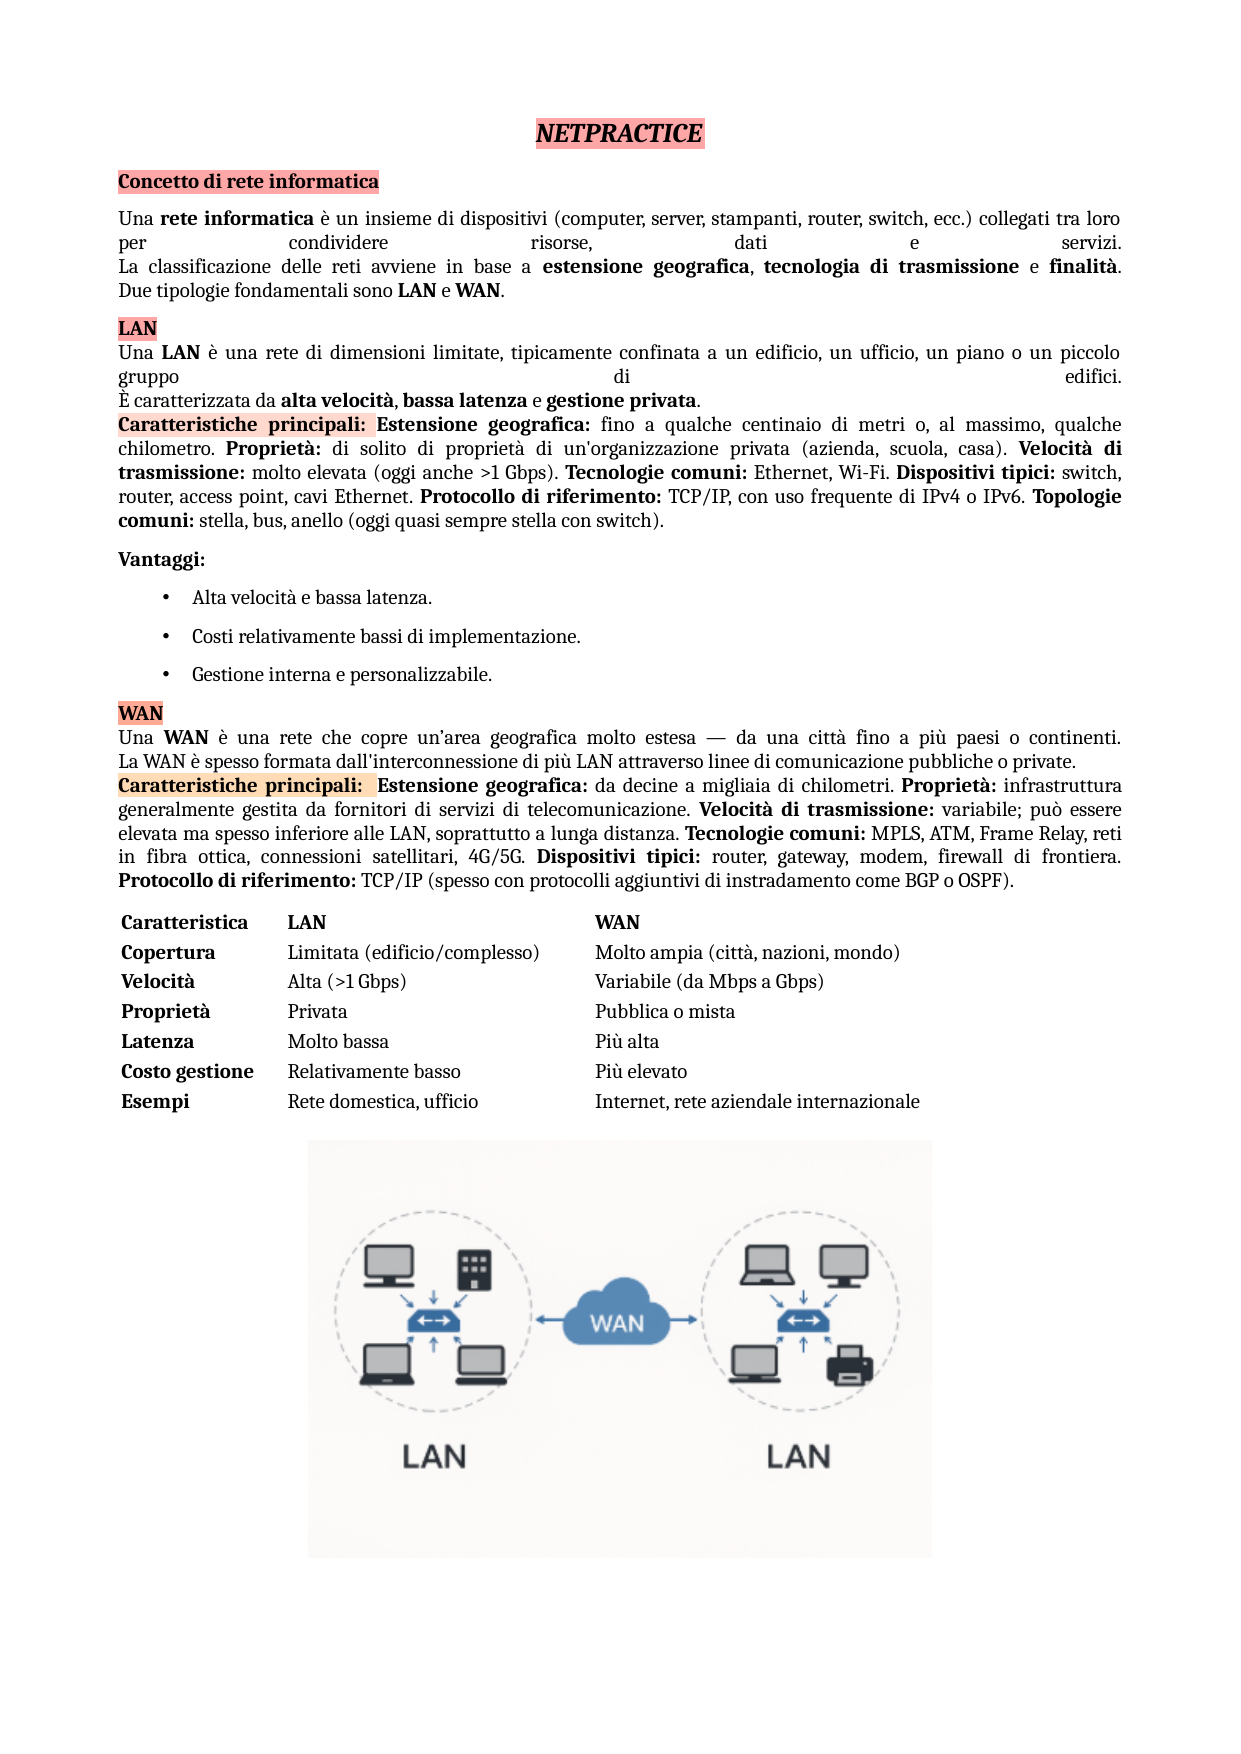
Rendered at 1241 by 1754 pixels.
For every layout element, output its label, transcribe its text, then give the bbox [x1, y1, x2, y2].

table_cell Copertura [118, 938, 284, 967]
subtitle Concetto di rete informatica [118, 170, 1122, 194]
table_cell Esempi [118, 1086, 284, 1116]
list Alta velocità e bassa latenza. [162, 586, 1122, 610]
table_cell Relativamente basso [284, 1057, 592, 1086]
text Caratteristiche principali: Estensione geografica: da decine a migliaia di chilometri. Proprietà: infrastruttura generalmente gestita da fornitori di servizi di telecomunicazione. Velocità di trasmissione: variabile; può essere elevata ma spesso inferiore alle LAN, soprattutto a lunga distanza. Tecnologie comuni: MPLS, ATM, Frame Relay, reti in fibra ottica, connessioni satellitari, 4G/5G. Dispositivi tipici: router, gateway, modem, firewall di frontiera. Protocollo di riferimento: TCP/IP (spesso con protocolli aggiuntivi di instradamento come BGP o OSPF). [118, 773, 1122, 893]
table_cell Costo gestione [118, 1057, 284, 1086]
text Una WAN è una rete che copre un’area geografica molto estesa — da una città fino a più paesi o continenti. La WAN è spesso formata dall'interconnessione di più LAN attraverso linee di comunicazione pubbliche o private. [118, 725, 1122, 773]
text Una rete informatica è un insieme di dispositivi (computer, server, stampanti, router, switch, ecc.) collegati tra loro per condividere risorse, dati e servizi. La classificazione delle reti avviene in base a estensione geografica, tecnologia di trasmissione e finalità. Due tipologie fondamentali sono LAN e WAN. [118, 207, 1122, 302]
text Vantaggi: [118, 547, 1122, 571]
table_cell Proprietà [118, 997, 284, 1027]
table_cell Privata [284, 997, 592, 1027]
picture [307, 1140, 933, 1558]
table_cell Più alta [592, 1027, 984, 1057]
table_cell Velocità [118, 967, 284, 997]
table_cell Latenza [118, 1027, 284, 1057]
table_cell Variabile (da Mbps a Gbps) [592, 967, 984, 997]
text Una LAN è una rete di dimensioni limitate, tipicamente confinata a un edificio, un ufficio, un piano o un piccolo gruppo di edifici. È caratterizzata da alta velocità, bassa latenza e gestione privata. [118, 341, 1122, 413]
list Gestione interna e personalizzabile. [162, 663, 1122, 687]
table_header LAN [284, 908, 592, 937]
text Caratteristiche principali: Estensione geografica: fino a qualche centinaio di metri o, al massimo, qualche chilometro. Proprietà: di solito di proprietà di un'organizzazione privata (azienda, scuola, casa). Velocità di trasmissione: molto elevata (oggi anche >1 Gbps). Tecnologie comuni: Ethernet, Wi-Fi. Dispositivi tipici: switch, router, access point, cavi Ethernet. Protocollo di riferimento: TCP/IP, con uso frequente di IPv4 o IPv6. Topologie comuni: stella, bus, anello (oggi quasi sempre stella con switch). [118, 413, 1122, 533]
text NETPRACTICE [118, 118, 1122, 149]
text LAN [118, 317, 1122, 341]
table_header Caratteristica [118, 908, 284, 937]
table_cell Rete domestica, ufficio [284, 1086, 592, 1116]
text WAN [118, 701, 1122, 725]
table_cell Molto bassa [284, 1027, 592, 1057]
table_header WAN [592, 908, 984, 937]
table_cell Alta (>1 Gbps) [284, 967, 592, 997]
list Costi relativamente bassi di implementazione. [162, 624, 1122, 648]
table_cell Pubblica o mista [592, 997, 984, 1027]
table_cell Molto ampia (città, nazioni, mondo) [592, 938, 984, 967]
table_cell Internet, rete aziendale internazionale [592, 1086, 984, 1116]
table_cell Limitata (edificio/complesso) [284, 938, 592, 967]
table_cell Più elevato [592, 1057, 984, 1086]
